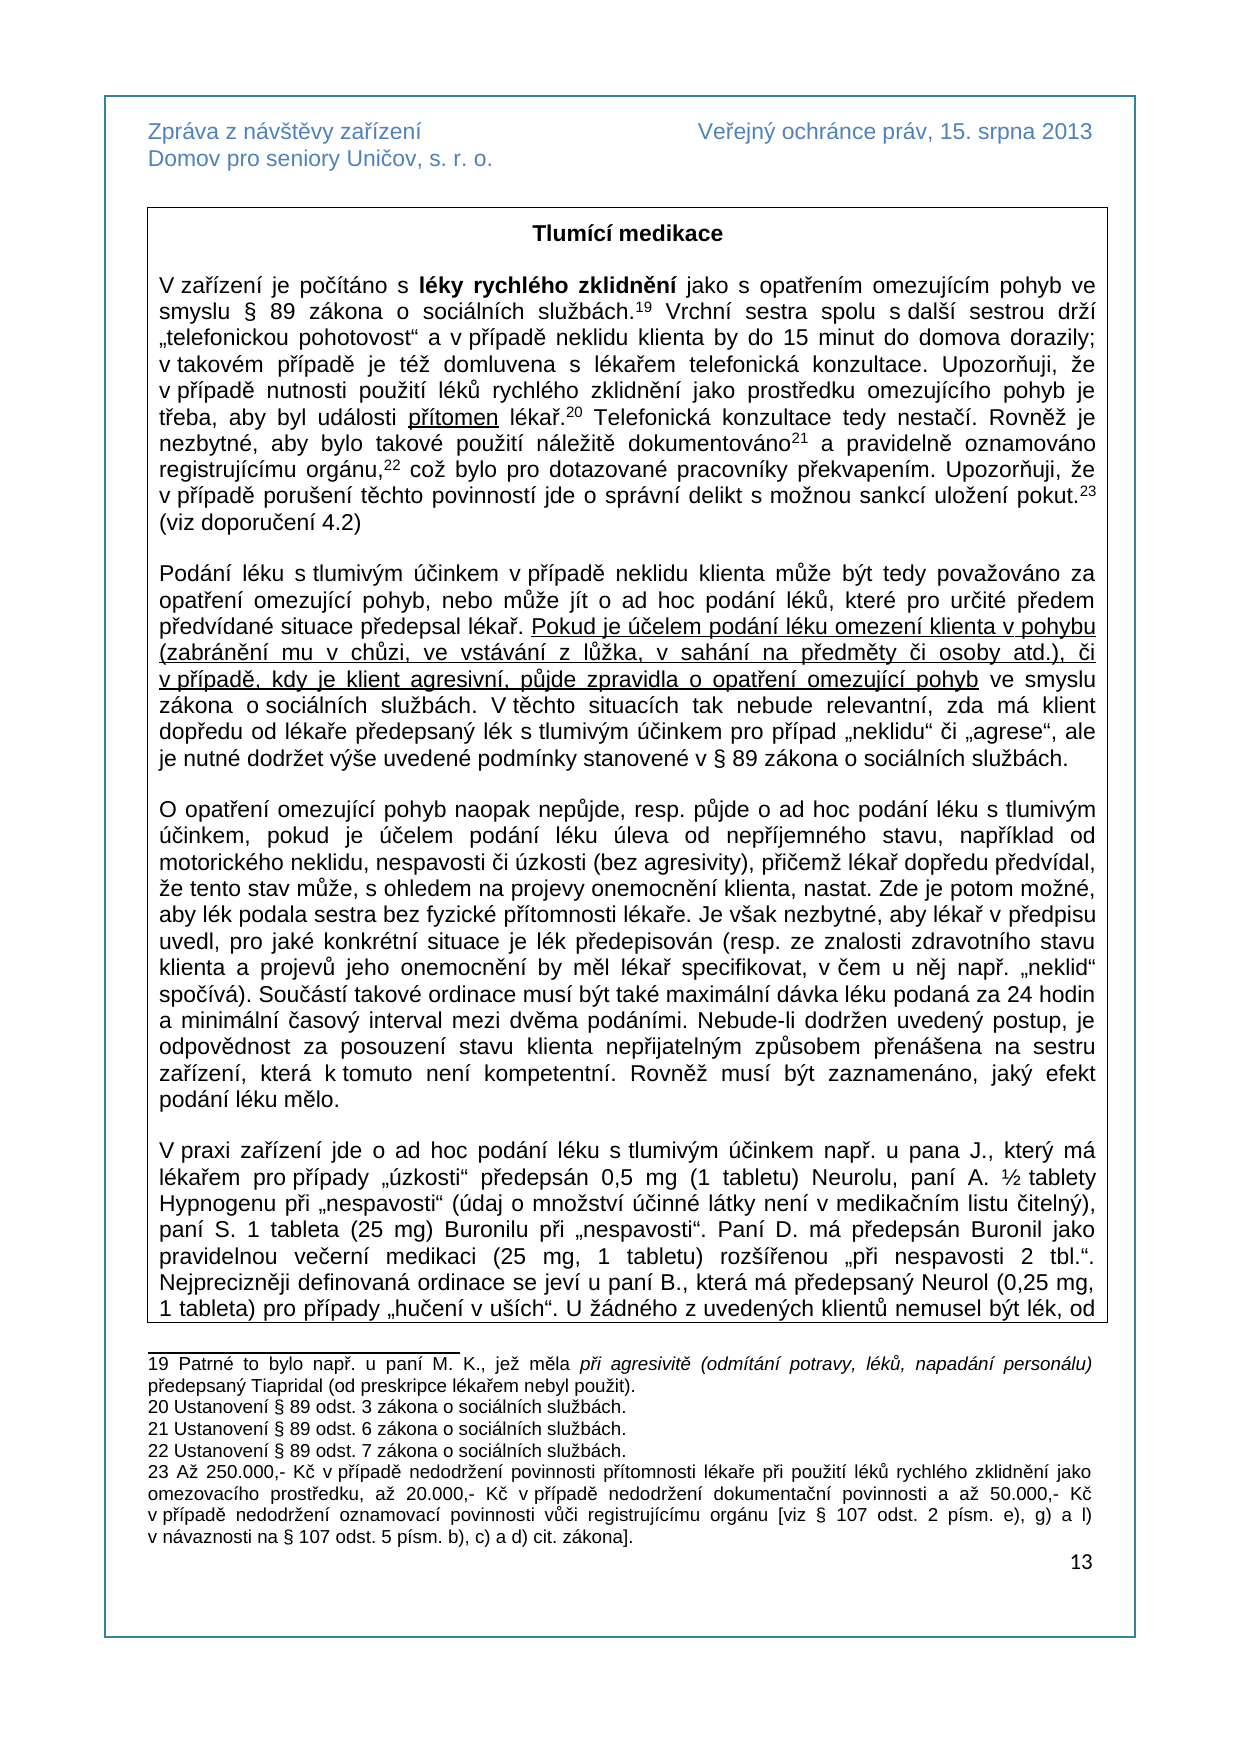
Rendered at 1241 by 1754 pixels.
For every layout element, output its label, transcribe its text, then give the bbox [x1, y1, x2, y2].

table_cell Tlumící medikace V zařízení je počítáno s léky rychlého zklidnění jako s opatřením omezujícím pohyb ve smyslu § 89 zákona o sociálních službách. Vrchní sestra spolu s další sestrou drží „telefonickou pohotovost“ a v případě neklidu klienta by do 15 minut do domova dorazily; v takovém případě je též domluvena s lékařem telefonická konzultace. Upozorňuji, že v případě nutnosti použití léků rychlého zklidnění jako prostředku omezujícího pohyb je třeba, aby byl události přítomen lékař. Telefonická konzultace tedy nestačí. Rovněž je nezbytné, aby bylo takové použití náležitě dokumentováno a pravidelně oznamováno registrujícímu orgánu, což bylo pro dotazované pracovníky překvapením. Upozorňuji, že v případě porušení těchto povinností jde o správní delikt s možnou sankcí uložení pokut. (viz doporučení 4.2) Podání léku s tlumivým účinkem v případě neklidu klienta může být tedy považováno za opatření omezující pohyb, nebo může jít o ad hoc podání léků, které pro určité předem předvídané situace předepsal lékař. Pokud je účelem podání léku omezení klienta v pohybu (zabránění mu v chůzi, ve vstávání z lůžka, v sahání na předměty či osoby atd.), či v případě, kdy je klient agresivní, půjde zpravidla o opatření omezující pohyb ve smyslu zákona o sociálních službách. V těchto situacích tak nebude relevantní, zda má klient dopředu od lékaře předepsaný lék s tlumivým účinkem pro případ „neklidu“ či „agrese“, ale je nutné dodržet výše uvedené podmínky stanovené v § 89 zákona o sociálních službách. O opatření omezující pohyb naopak nepůjde, resp. půjde o ad hoc podání léku s tlumivým účinkem, pokud je účelem podání léku úleva od nepříjemného stavu, například od motorického neklidu, nespavosti či úzkosti (bez agresivity), přičemž lékař dopředu předvídal, že tento stav může, s ohledem na projevy onemocnění klienta, nastat. Zde je potom možné, aby lék podala sestra bez fyzické přítomnosti lékaře. Je však nezbytné, aby lékař v předpisu uvedl, pro jaké konkrétní situace je lék předepisován (resp. ze znalosti zdravotního stavu klienta a projevů jeho onemocnění by měl lékař specifikovat, v čem u něj např. „neklid“ spočívá). Součástí takové ordinace musí být také maximální dávka léku podaná za 24 hodin a minimální časový interval mezi dvěma podáními. Nebude-li dodržen uvedený postup, je odpovědnost za posouzení stavu klienta nepřijatelným způsobem přenášena na sestru zařízení, která k tomuto není kompetentní. Rovněž musí být zaznamenáno, jaký efekt podání léku mělo. V praxi zařízení jde o ad hoc podání léku s tlumivým účinkem např. u pana J., který má lékařem pro případy „úzkosti“ předepsán 0,5 mg (1 tabletu) Neurolu, paní A. ½ tablety Hypnogenu při „nespavosti“ (údaj o množství účinné látky není v medikačním listu čitelný), paní S. 1 tableta (25 mg) Buronilu při „nespavosti“. Paní D. má předepsán Buronil jako pravidelnou večerní medikaci (25 mg, 1 tabletu) rozšířenou „při nespavosti 2 tbl.“. Nejprecizněji definovaná ordinace se jeví u paní B., která má předepsaný Neurol (0,25 mg, 1 tableta) pro případy „hučení v uších“. U žádného z uvedených klientů nemusel být lék, od [148, 208, 1107, 1322]
